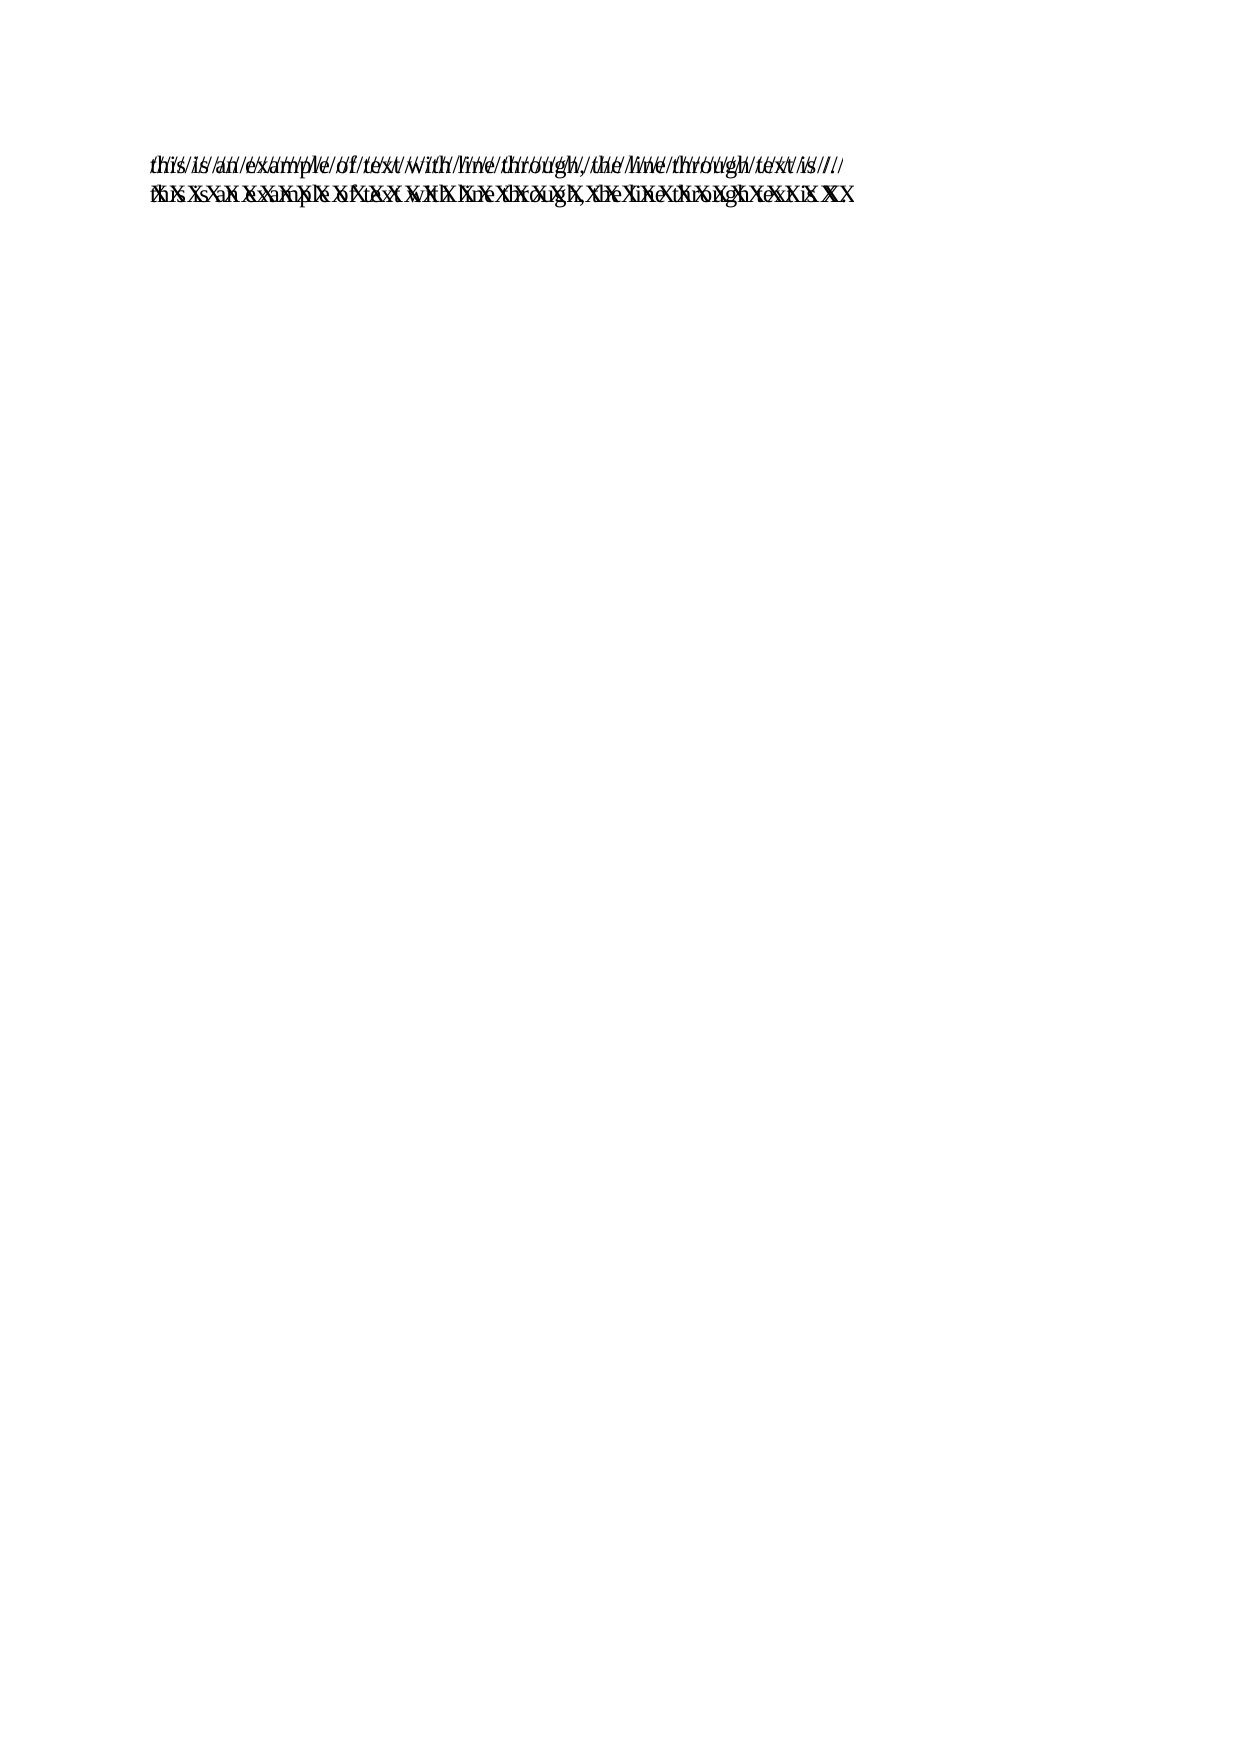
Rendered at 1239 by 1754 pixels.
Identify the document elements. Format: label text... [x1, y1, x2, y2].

text this is an example of text with line through, the line through text is /. [150, 150, 1089, 179]
text this is an example of text with line through, the line through text is X. [150, 179, 1089, 207]
